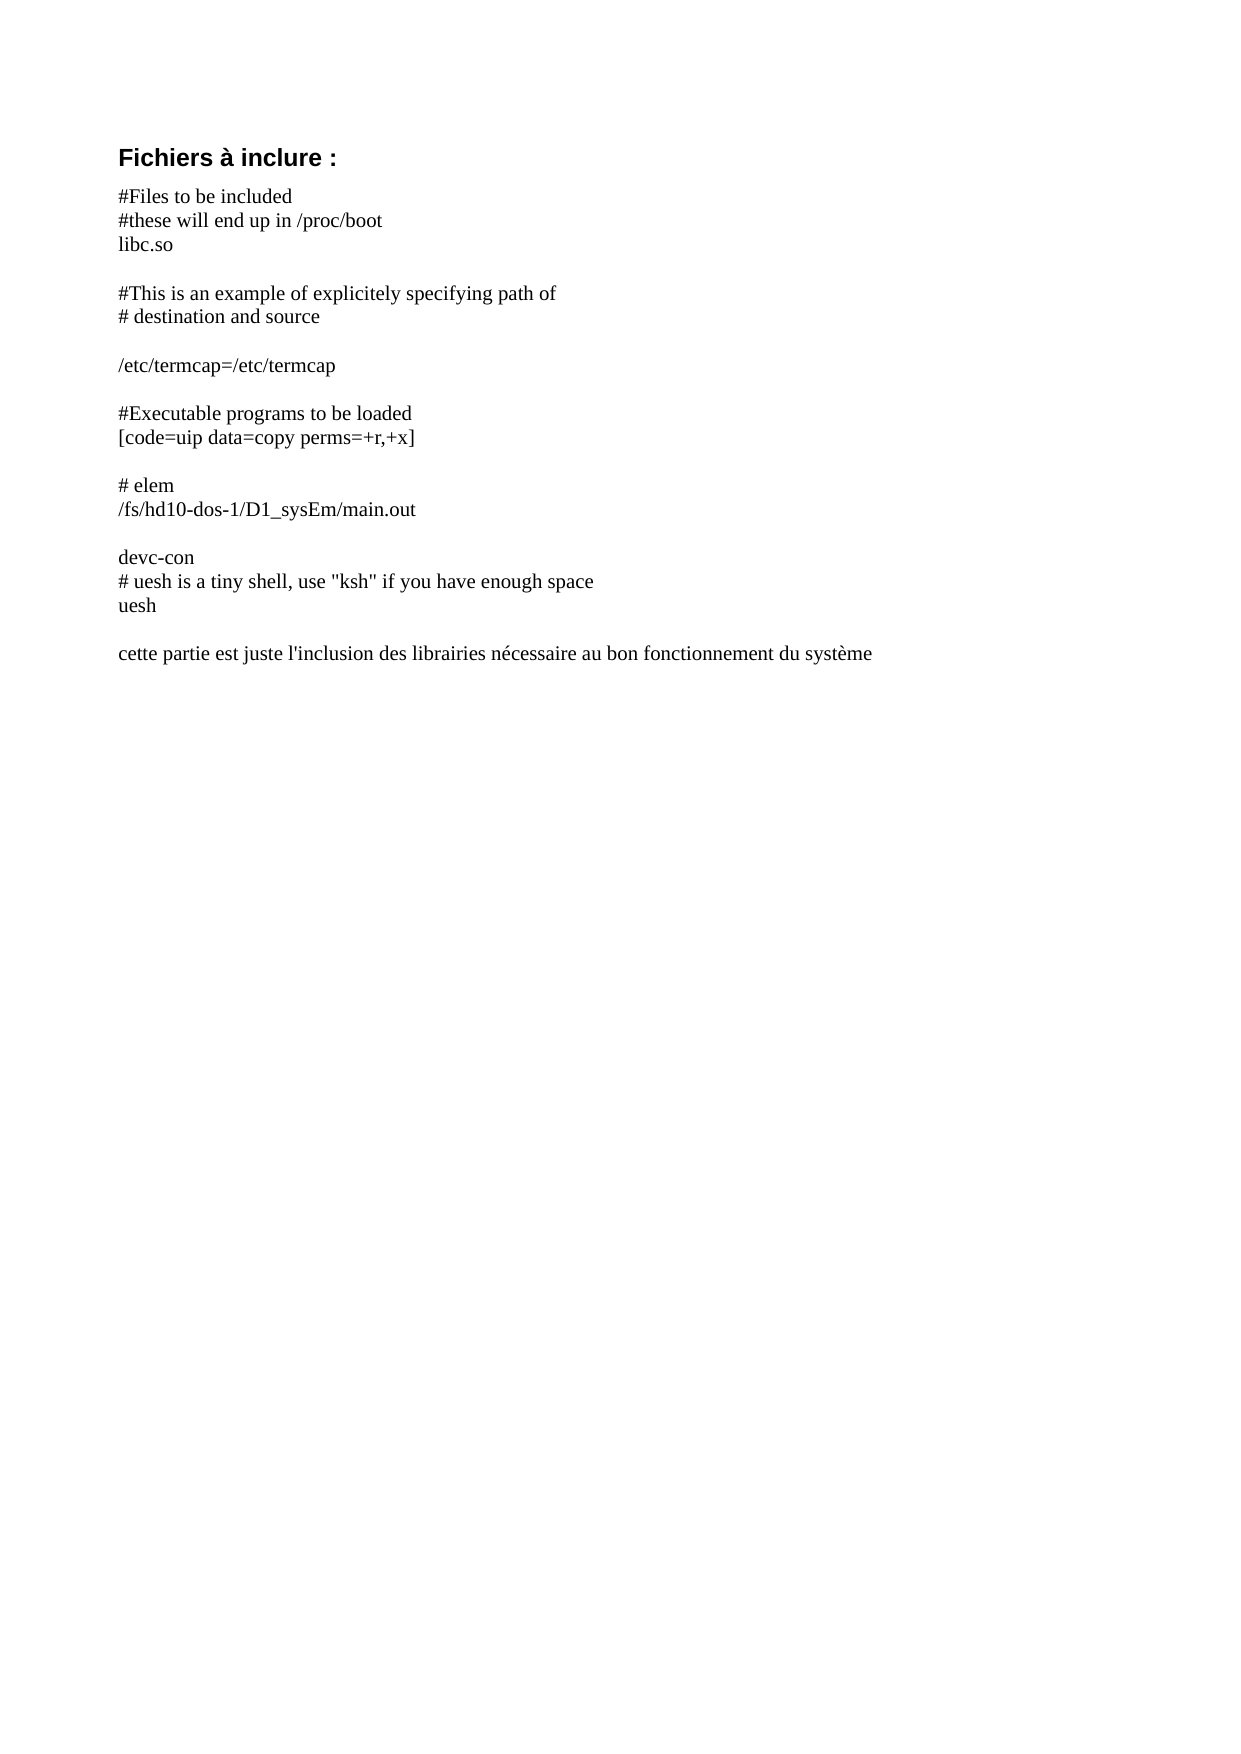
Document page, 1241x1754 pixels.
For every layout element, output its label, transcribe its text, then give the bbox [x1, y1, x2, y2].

text cette partie est juste l'inclusion des librairies nécessaire au bon fonctionnement du système [118, 641, 1122, 665]
text # elem [118, 473, 1122, 497]
subtitle Fichiers à inclure : [118, 143, 1122, 172]
text #Files to be included [118, 184, 1122, 208]
text devc-con [118, 545, 1122, 569]
text [code=uip data=copy perms=+r,+x] [118, 425, 1122, 449]
text # destination and source [118, 304, 1122, 328]
text #This is an example of explicitely specifying path of [118, 280, 1122, 304]
text /etc/termcap=/etc/termcap [118, 353, 1122, 377]
text libc.so [118, 232, 1122, 256]
text #Executable programs to be loaded [118, 401, 1122, 425]
text #these will end up in /proc/boot [118, 208, 1122, 232]
text # uesh is a tiny shell, use "ksh" if you have enough space [118, 569, 1122, 593]
text /fs/hd10-dos-1/D1_sysEm/main.out [118, 497, 1122, 521]
text uesh [118, 593, 1122, 617]
